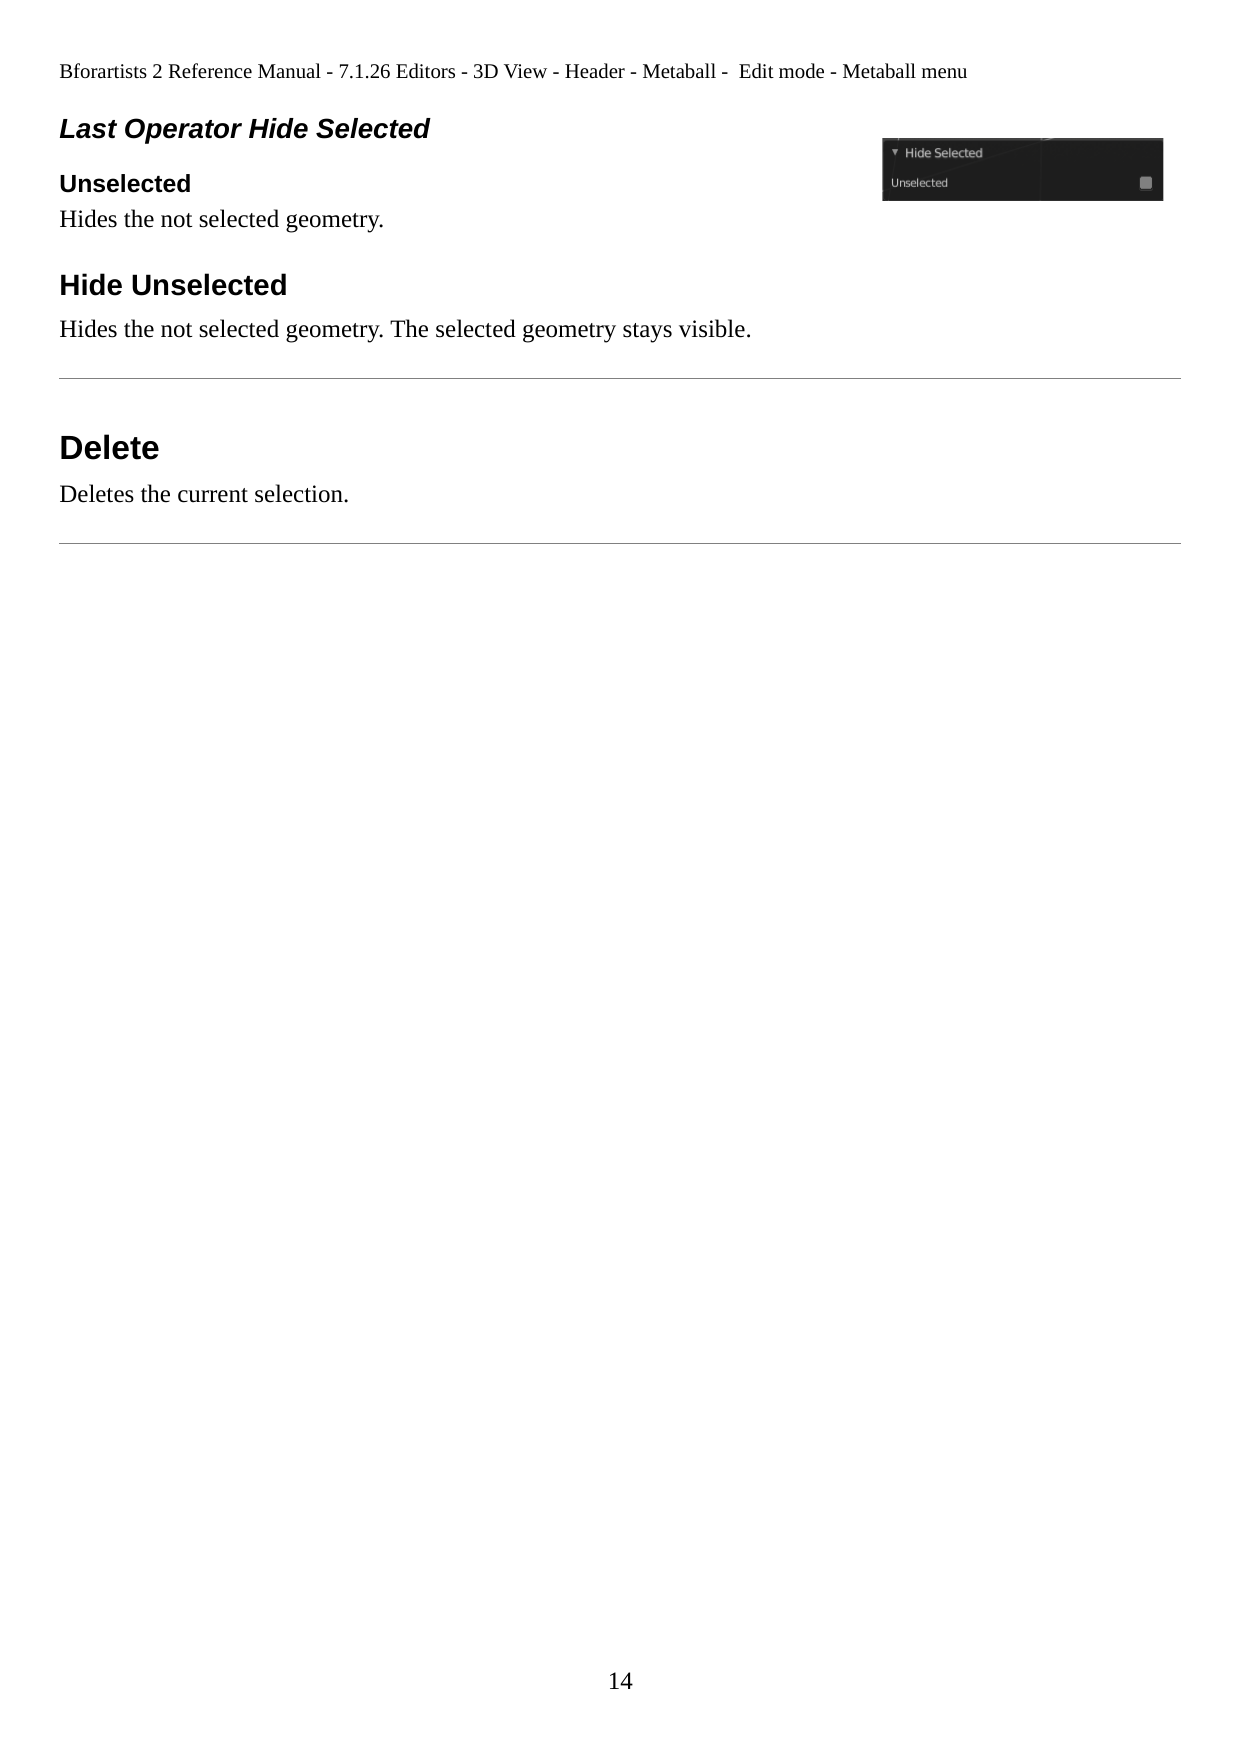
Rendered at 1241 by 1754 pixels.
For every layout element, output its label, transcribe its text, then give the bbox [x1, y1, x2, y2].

subtitle [1164, 169, 1181, 198]
subtitle Last Operator Hide Selected [59, 113, 1181, 144]
subtitle Unselected [59, 169, 882, 198]
text Deletes the current selection. [59, 479, 1181, 508]
text Hides the not selected geometry. The selected geometry stays visible. [59, 314, 1181, 343]
subtitle Hide Unselected [59, 268, 1181, 302]
picture [882, 138, 1164, 201]
subtitle Delete [59, 428, 1181, 467]
text Hides the not selected geometry. [59, 204, 1181, 233]
